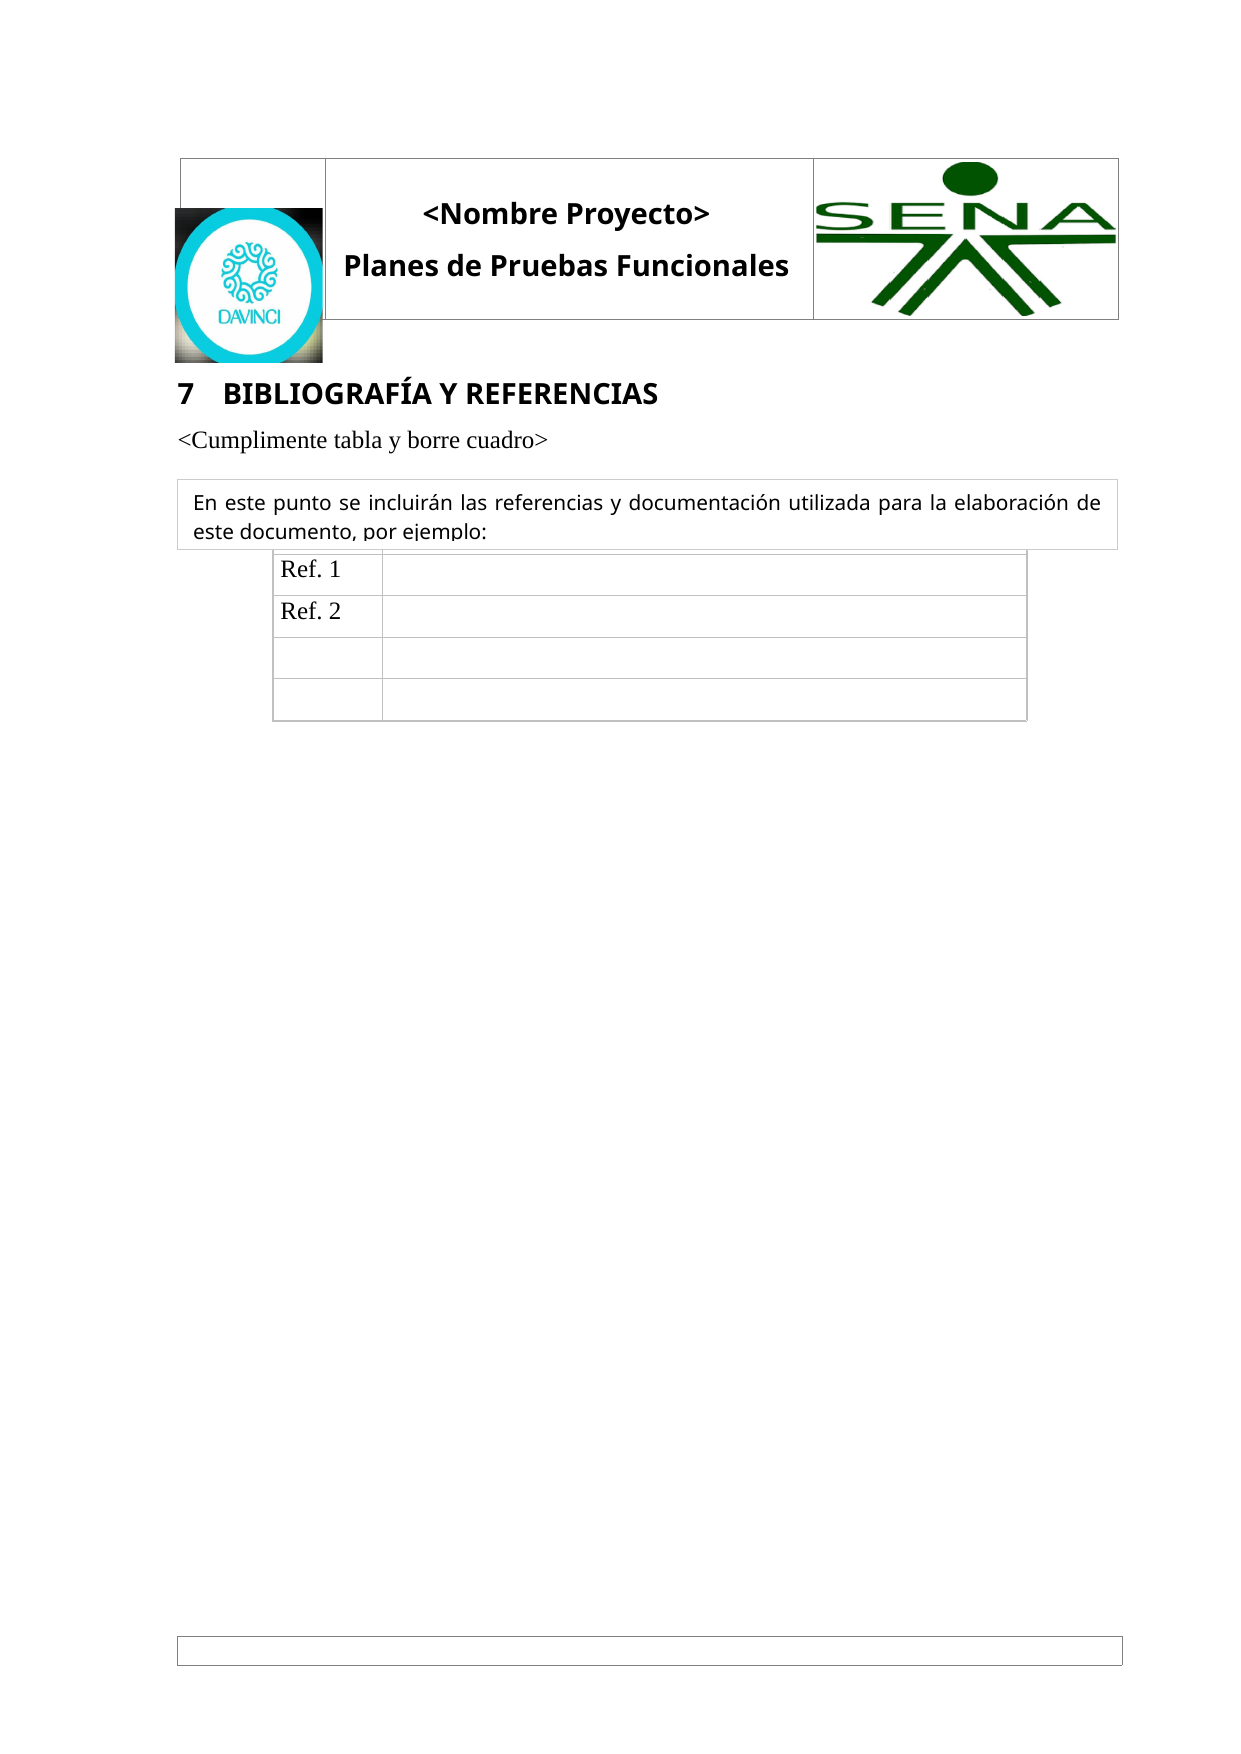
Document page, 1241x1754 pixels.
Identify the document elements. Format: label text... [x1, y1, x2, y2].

table_cell Ref. 1 [274, 555, 382, 595]
table_cell Ref. 2 [274, 596, 382, 637]
table_cell [383, 555, 1026, 595]
table_cell [274, 638, 382, 678]
text En este punto se incluirán las referencias y documentación utilizada para la elaboración de este documento, por ejemplo: [193, 488, 1102, 540]
subtitle BIBLIOGRAFÍA Y REFERENCIAS [177, 373, 1122, 413]
table_cell [274, 679, 382, 720]
table_cell [383, 679, 1026, 720]
table_cell [383, 638, 1026, 678]
table_cell [383, 596, 1026, 637]
text <Cumplimente tabla y borre cuadro> [177, 425, 1122, 454]
